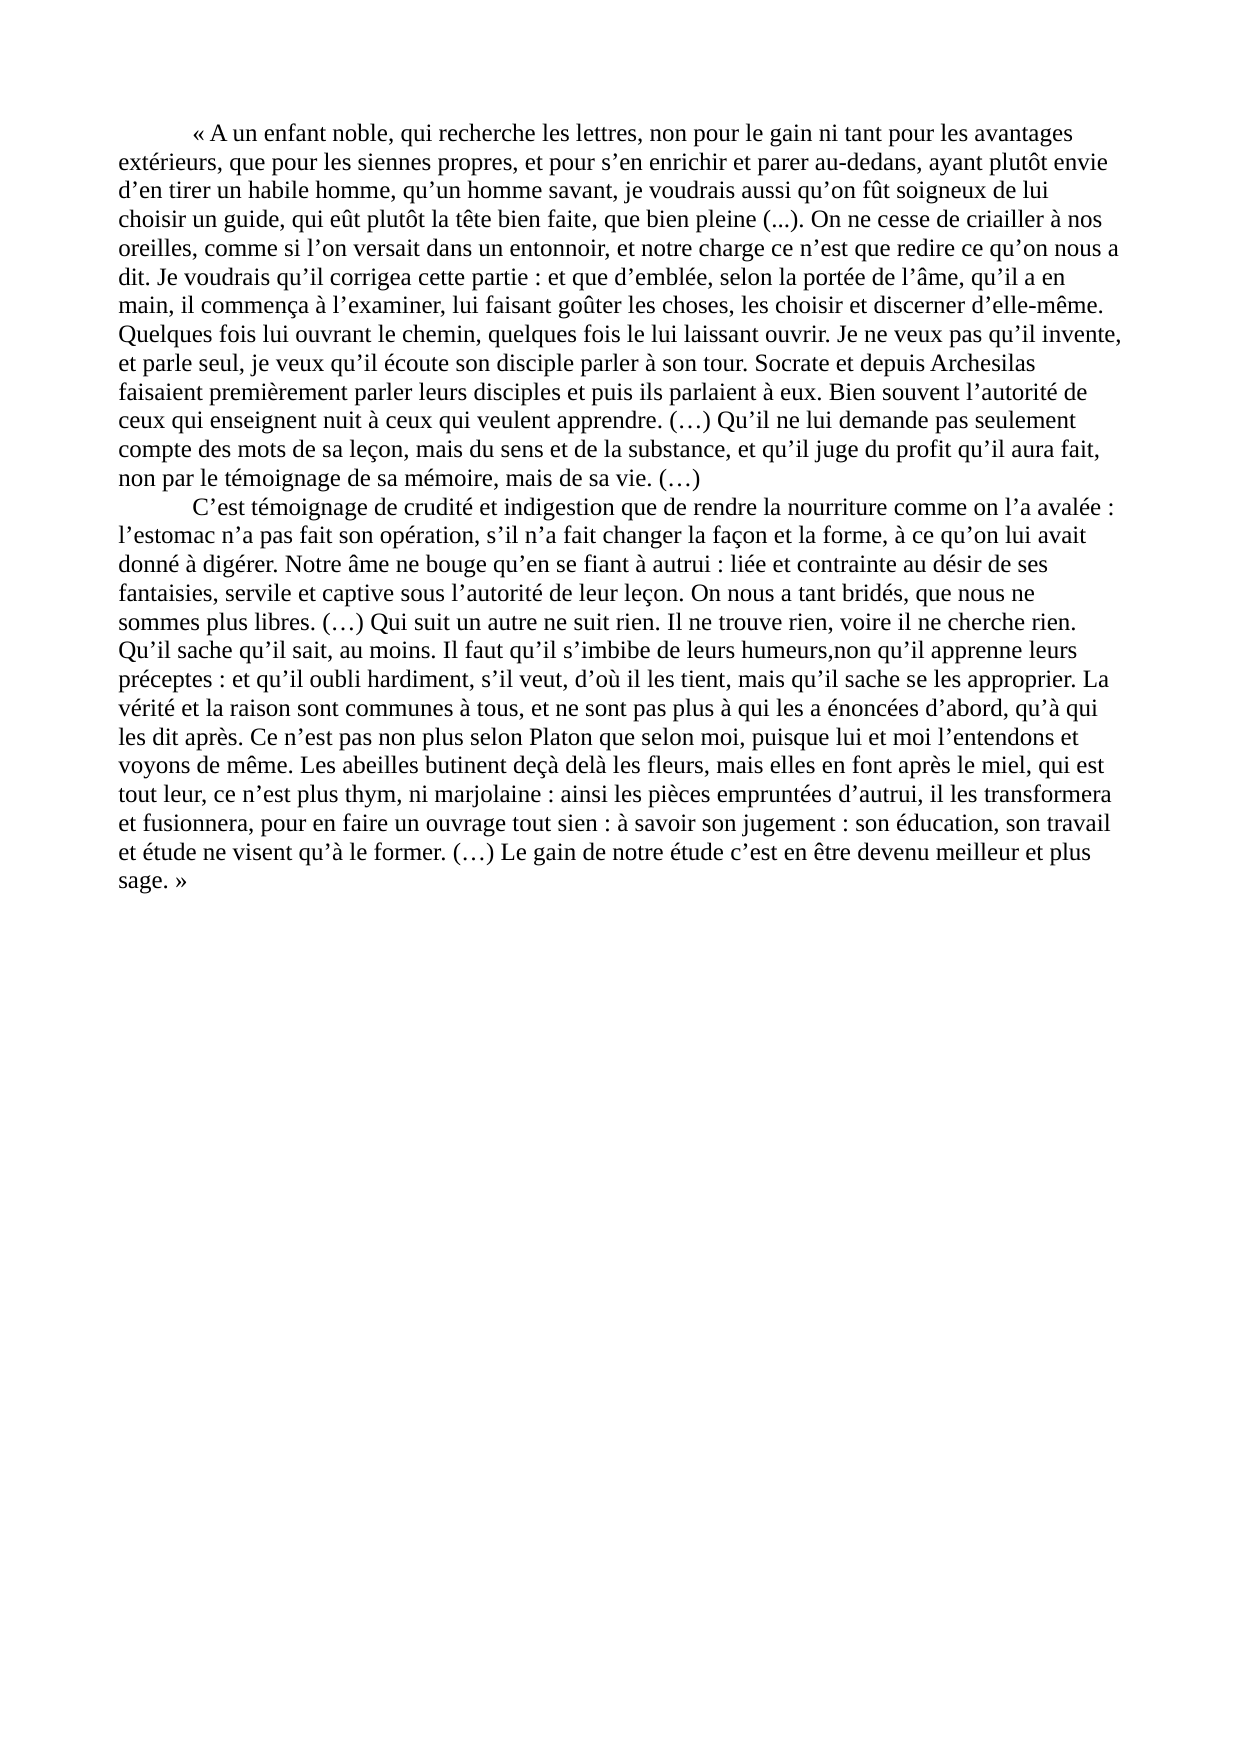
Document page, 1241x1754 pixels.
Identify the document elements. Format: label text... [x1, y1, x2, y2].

text « A un enfant noble, qui recherche les lettres, non pour le gain ni tant pour les avantages extérieurs, que pour les siennes propres, et pour s’en enrichir et parer au-dedans, ayant plutôt envie d’en tirer un habile homme, qu’un homme savant, je voudrais aussi qu’on fût soigneux de lui choisir un guide, qui eût plutôt la tête bien faite, que bien pleine (...). On ne cesse de criailler à nos oreilles, comme si l’on versait dans un entonnoir, et notre charge ce n’est que redire ce qu’on nous a dit. Je voudrais qu’il corrigea cette partie : et que d’emblée, selon la portée de l’âme, qu’il a en main, il commença à l’examiner, lui faisant goûter les choses, les choisir et discerner d’elle-même. Quelques fois lui ouvrant le chemin, quelques fois le lui laissant ouvrir. Je ne veux pas qu’il invente, et parle seul, je veux qu’il écoute son disciple parler à son tour. Socrate et depuis Archesilas faisaient premièrement parler leurs disciples et puis ils parlaient à eux. Bien souvent l’autorité de ceux qui enseignent nuit à ceux qui veulent apprendre. (…) Qu’il ne lui demande pas seulement compte des mots de sa leçon, mais du sens et de la substance, et qu’il juge du profit qu’il aura fait, non par le témoignage de sa mémoire, mais de sa vie. (…) [118, 118, 1122, 492]
text C’est témoignage de crudité et indigestion que de rendre la nourriture comme on l’a avalée : l’estomac n’a pas fait son opération, s’il n’a fait changer la façon et la forme, à ce qu’on lui avait donné à digérer. Notre âme ne bouge qu’en se fiant à autrui : liée et contrainte au désir de ses fantaisies, servile et captive sous l’autorité de leur leçon. On nous a tant bridés, que nous ne sommes plus libres. (…) Qui suit un autre ne suit rien. Il ne trouve rien, voire il ne cherche rien. Qu’il sache qu’il sait, au moins. Il faut qu’il s’imbibe de leurs humeurs,non qu’il apprenne leurs préceptes : et qu’il oubli hardiment, s’il veut, d’où il les tient, mais qu’il sache se les approprier. La vérité et la raison sont communes à tous, et ne sont pas plus à qui les a énoncées d’abord, qu’à qui les dit après. Ce n’est pas non plus selon Platon que selon moi, puisque lui et moi l’entendons et voyons de même. Les abeilles butinent deçà delà les fleurs, mais elles en font après le miel, qui est tout leur, ce n’est plus thym, ni marjolaine : ainsi les pièces empruntées d’autrui, il les transformera et fusionnera, pour en faire un ouvrage tout sien : à savoir son jugement : son éducation, son travail et étude ne visent qu’à le former. (…) Le gain de notre étude c’est en être devenu meilleur et plus sage. » [118, 492, 1122, 894]
